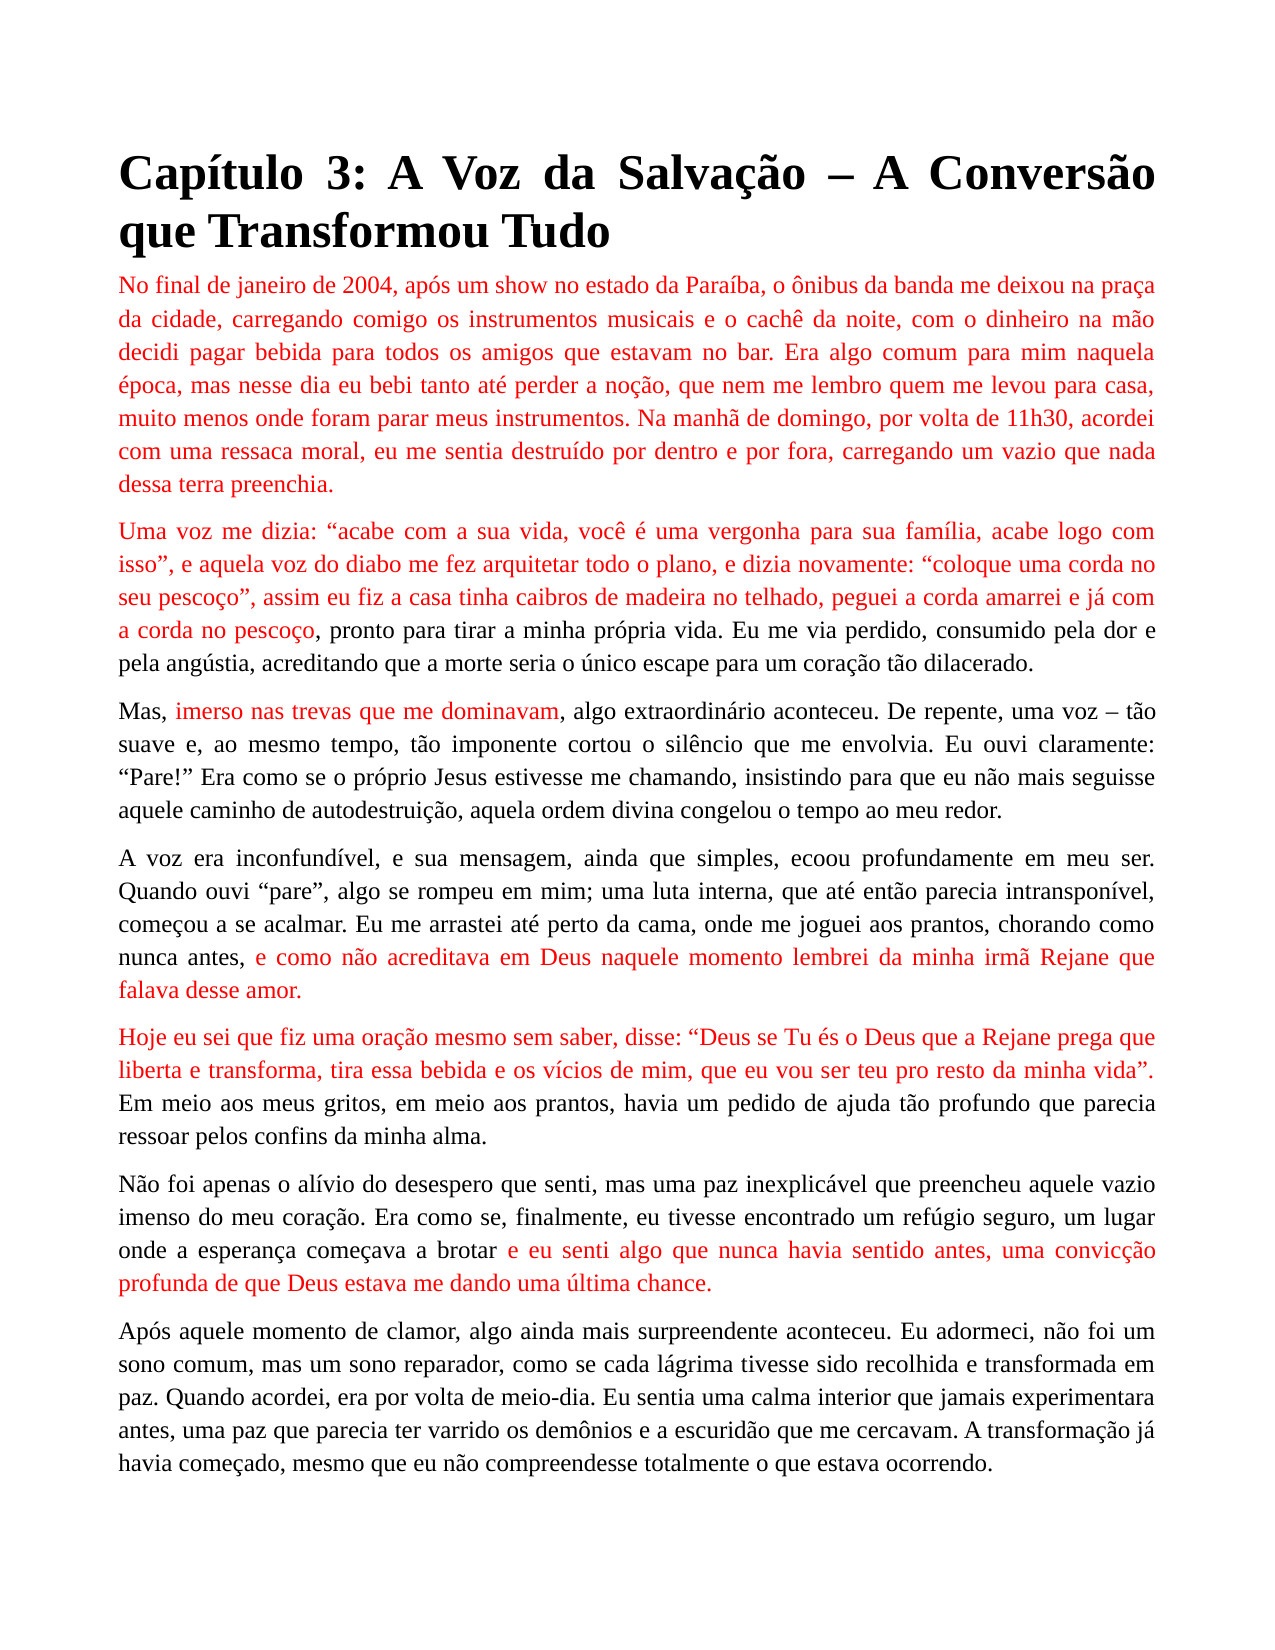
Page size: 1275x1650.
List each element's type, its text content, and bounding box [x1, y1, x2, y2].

text Mas, imerso nas trevas que me dominavam, algo extraordinário aconteceu. De repente, uma voz – tão suave e, ao mesmo tempo, tão imponente cortou o silêncio que me envolvia. Eu ouvi claramente: “Pare!” Era como se o próprio Jesus estivesse me chamando, insistindo para que eu não mais seguisse aquele caminho de autodestruição, aquela ordem divina congelou o tempo ao meu redor. [118, 696, 1157, 824]
text Hoje eu sei que fiz uma oração mesmo sem saber, disse: “Deus se Tu és o Deus que a Rejane prega que liberta e transforma, tira essa bebida e os vícios de mim, que eu vou ser teu pro resto da minha vida”. Em meio aos meus gritos, em meio aos prantos, havia um pedido de ajuda tão profundo que parecia ressoar pelos confins da minha alma. [118, 1022, 1157, 1150]
subtitle Capítulo 3: A Voz da Salvação – A Conversão que Transformou Tudo [118, 143, 1157, 258]
text Após aquele momento de clamor, algo ainda mais surpreendente aconteceu. Eu adormeci, não foi um sono comum, mas um sono reparador, como se cada lágrima tivesse sido recolhida e transformada em paz. Quando acordei, era por volta de meio-dia. Eu sentia uma calma interior que jamais experimentara antes, uma paz que parecia ter varrido os demônios e a escuridão que me cercavam. A transformação já havia começado, mesmo que eu não compreendesse totalmente o que estava ocorrendo. [118, 1316, 1157, 1477]
text Não foi apenas o alívio do desespero que senti, mas uma paz inexplicável que preencheu aquele vazio imenso do meu coração. Era como se, finalmente, eu tivesse encontrado um refúgio seguro, um lugar onde a esperança começava a brotar e eu senti algo que nunca havia sentido antes, uma convicção profunda de que Deus estava me dando uma última chance. [118, 1169, 1157, 1297]
text Uma voz me dizia: “acabe com a sua vida, você é uma vergonha para sua família, acabe logo com isso”, e aquela voz do diabo me fez arquitetar todo o plano, e dizia novamente: “coloque uma corda no seu pescoço”, assim eu fiz a casa tinha caibros de madeira no telhado, peguei a corda amarrei e já com a corda no pescoço, pronto para tirar a minha própria vida. Eu me via perdido, consumido pela dor e pela angústia, acreditando que a morte seria o único escape para um coração tão dilacerado. [118, 516, 1157, 677]
text A voz era inconfundível, e sua mensagem, ainda que simples, ecoou profundamente em meu ser. Quando ouvi “pare”, algo se rompeu em mim; uma luta interna, que até então parecia intransponível, começou a se acalmar. Eu me arrastei até perto da cama, onde me joguei aos prantos, chorando como nunca antes, e como não acreditava em Deus naquele momento lembrei da minha irmã Rejane que falava desse amor. [118, 843, 1157, 1003]
text No final de janeiro de 2004, após um show no estado da Paraíba, o ônibus da banda me deixou na praça da cidade, carregando comigo os instrumentos musicais e o cachê da noite, com o dinheiro na mão decidi pagar bebida para todos os amigos que estavam no bar. Era algo comum para mim naquela época, mas nesse dia eu bebi tanto até perder a noção, que nem me lembro quem me levou para casa, muito menos onde foram parar meus instrumentos. Na manhã de domingo, por volta de 11h30, acordei com uma ressaca moral, eu me sentia destruído por dentro e por fora, carregando um vazio que nada dessa terra preenchia. [118, 271, 1157, 497]
